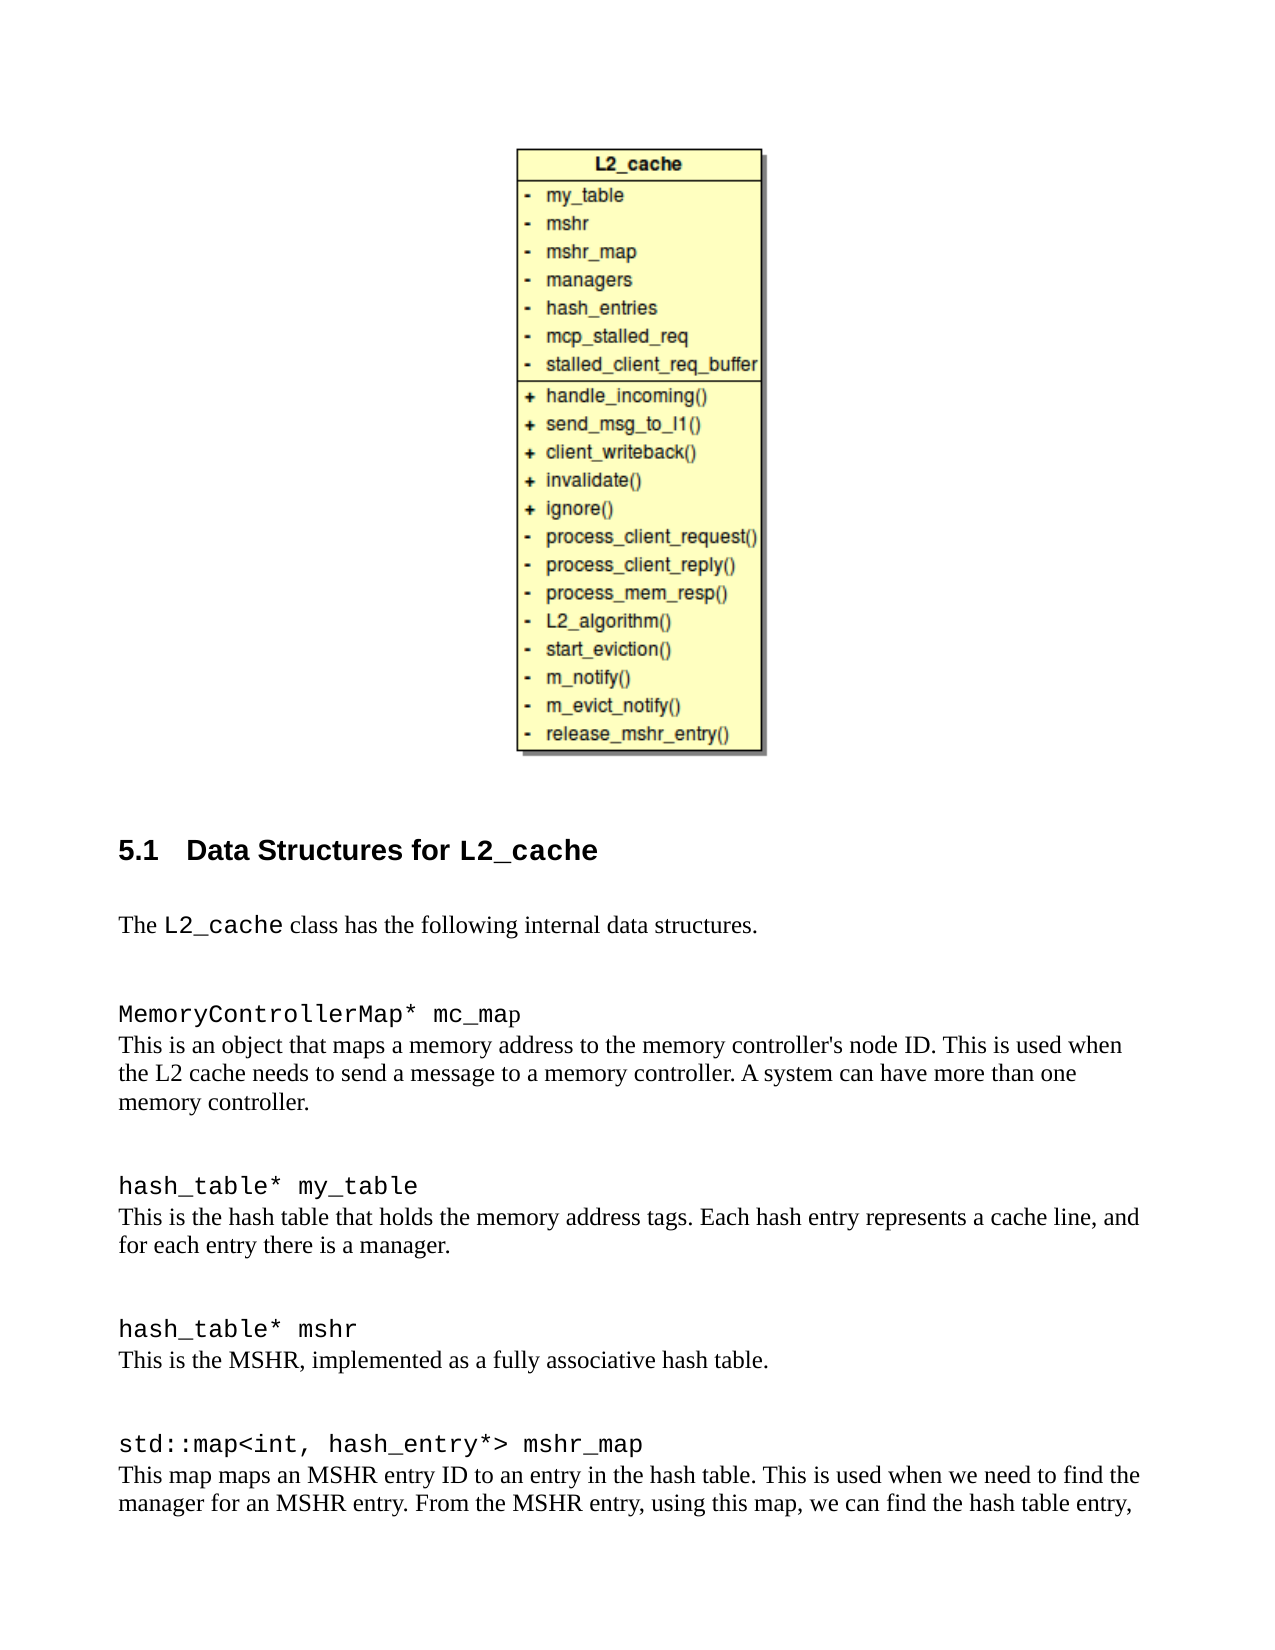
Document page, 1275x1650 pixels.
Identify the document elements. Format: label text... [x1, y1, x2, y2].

text hash_table* my_table [118, 1173, 1157, 1202]
text This is an object that maps a memory address to the memory controller's node ID. This is used when the L2 cache needs to send a message to a memory controller. A system can have more than one memory controller. [118, 1030, 1157, 1116]
text std::map<int, hash_entry*> mshr_map [118, 1431, 1157, 1460]
text hash_table* mshr [118, 1317, 1157, 1345]
subtitle Data Structures for L2_cache [118, 833, 1157, 869]
text This is the hash table that holds the memory address tags. Each hash entry represents a cache line, and for each entry there is a manager. [118, 1202, 1157, 1259]
text This map maps an MSHR entry ID to an entry in the hash table. This is used when we need to find the manager for an MSHR entry. From the MSHR entry, using this map, we can find the hash table entry, [118, 1460, 1157, 1517]
picture [473, 138, 786, 775]
text MemoryControllerMap* mc_map [118, 999, 1157, 1030]
text This is the MSHR, implemented as a fully associative hash table. [118, 1345, 1157, 1374]
text The L2_cache class has the following internal data structures. [118, 911, 1157, 941]
